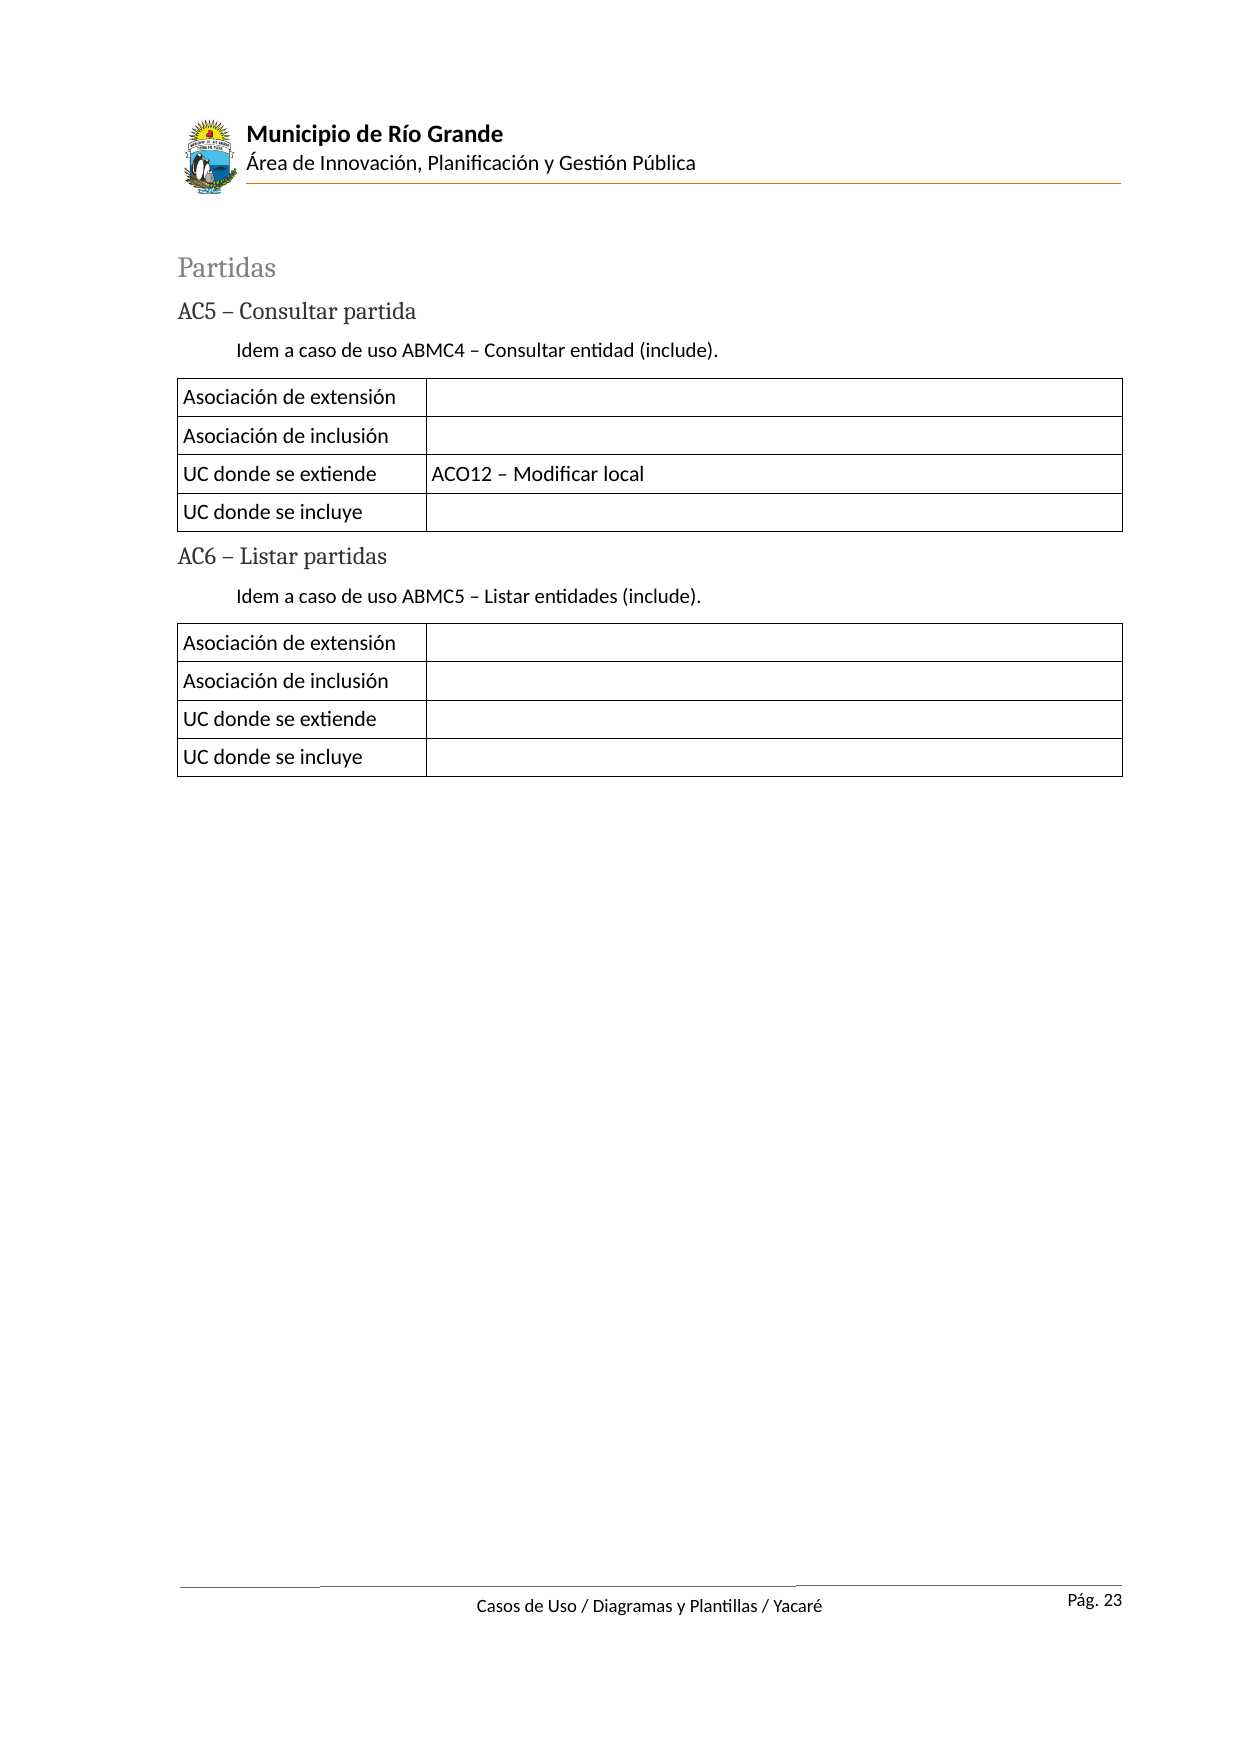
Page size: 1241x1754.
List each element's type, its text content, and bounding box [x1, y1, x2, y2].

table_cell ACO12 – Modificar local [427, 455, 1122, 492]
table_cell [427, 494, 1122, 531]
text Idem a caso de uso ABMC4 – Consultar entidad (include). [177, 337, 1122, 363]
subtitle Partidas [177, 251, 1122, 285]
table_cell [427, 662, 1122, 699]
table_cell UC donde se extiende [178, 455, 426, 492]
table_header [427, 379, 1122, 416]
table_cell UC donde se extiende [178, 701, 426, 738]
table_cell UC donde se incluye [178, 494, 426, 531]
table_header Asociación de extensión [178, 624, 426, 661]
table_cell [427, 739, 1122, 776]
table_cell Asociación de inclusión [178, 417, 426, 454]
subtitle AC6 – Listar partidas [177, 542, 1122, 571]
table_header [427, 624, 1122, 661]
table_cell [427, 701, 1122, 738]
table_cell [427, 417, 1122, 454]
table_cell UC donde se incluye [178, 739, 426, 776]
text Idem a caso de uso ABMC5 – Listar entidades (include). [177, 583, 1122, 608]
table_header Asociación de extensión [178, 379, 426, 416]
subtitle AC5 – Consultar partida [177, 297, 1122, 326]
table_cell Asociación de inclusión [178, 662, 426, 699]
